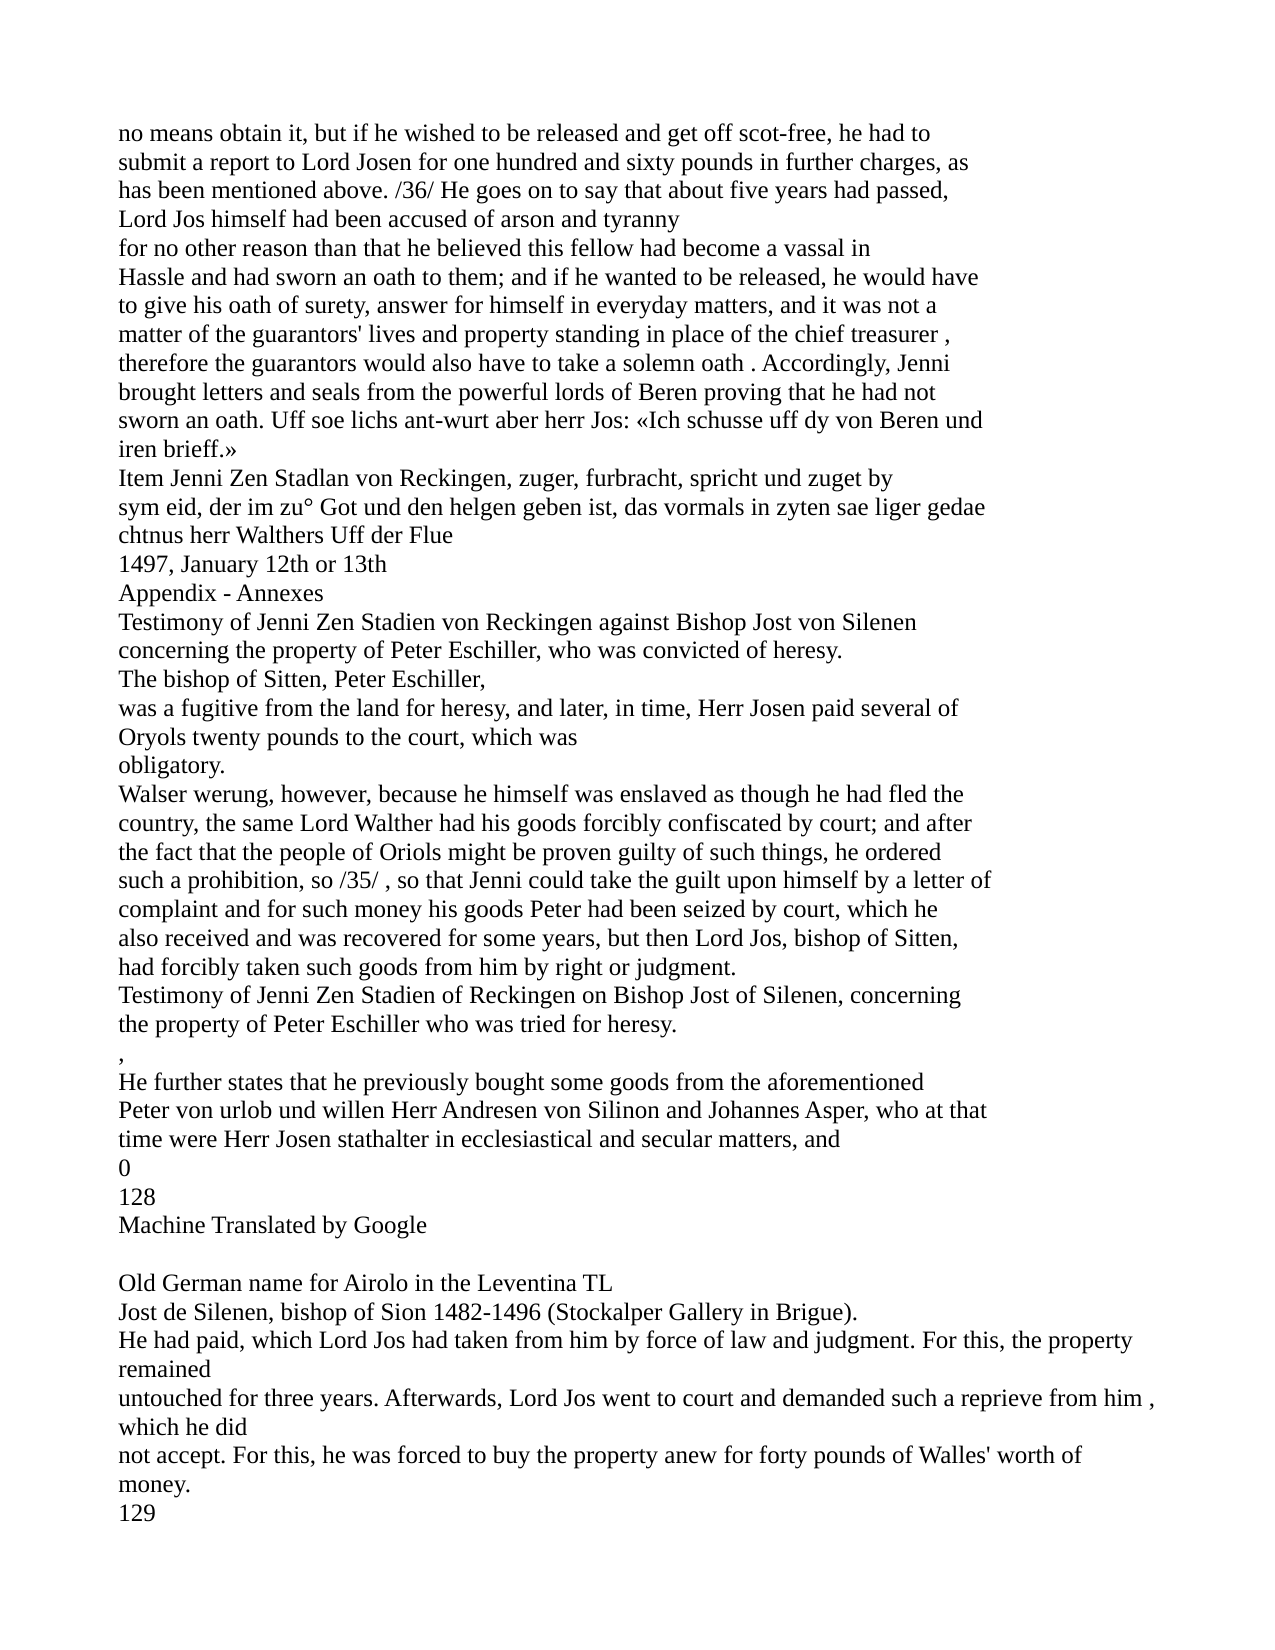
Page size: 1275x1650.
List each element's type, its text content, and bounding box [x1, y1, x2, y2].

text Item Jenni Zen Stadlan von Reckingen, zuger, furbracht, spricht und zuget by [118, 463, 1157, 492]
text Walser werung, however, because he himself was enslaved as though he had fled the [118, 779, 1157, 808]
text for no other reason than that he believed this fellow had become a vassal in [118, 233, 1157, 262]
text matter of the guarantors' lives and property standing in place of the chief treasurer , [118, 319, 1157, 348]
text Hassle and had sworn an oath to them; and if he wanted to be released, he would have [118, 262, 1157, 291]
text Appendix - Annexes [118, 578, 1157, 607]
text concerning the property of Peter Eschiller, who was convicted of heresy. [118, 636, 1157, 664]
text Testimony of Jenni Zen Stadien of Reckingen on Bishop Jost of Silenen, concerning [118, 981, 1157, 1009]
text untouched for three years. Afterwards, Lord Jos went to court and demanded such a reprieve from him , which he did [118, 1383, 1157, 1441]
text the fact that the people of Oriols might be proven guilty of such things, he ordered [118, 837, 1157, 866]
text He had paid, which Lord Jos had taken from him by force of law and judgment. For this, the property remained [118, 1326, 1157, 1383]
text sym eid, der im zu° Got und den helgen geben ist, das vormals in zyten sae liger gedae [118, 492, 1157, 521]
text 0 [118, 1153, 1157, 1182]
text had forcibly taken such goods from him by right or judgment. [118, 952, 1157, 981]
text 129 [118, 1498, 1157, 1527]
text was a fugitive from the land for heresy, and later, in time, Herr Josen paid several of [118, 693, 1157, 722]
text brought letters and seals from the powerful lords of Beren proving that he had not [118, 377, 1157, 406]
text complaint and for such money his goods Peter had been seized by court, which he [118, 894, 1157, 923]
text has been mentioned above. /36/ He goes on to say that about five years had passed, [118, 176, 1157, 204]
text also received and was recovered for some years, but then Lord Jos, bishop of Sitten, [118, 923, 1157, 952]
text , [118, 1038, 1157, 1067]
text iren brieff.» [118, 434, 1157, 463]
text Oryols twenty pounds to the court, which was [118, 722, 1157, 751]
text Peter von urlob und willen Herr Andresen von Silinon and Johannes Asper, who at that [118, 1096, 1157, 1124]
text Testimony of Jenni Zen Stadien von Reckingen against Bishop Jost von Silenen [118, 607, 1157, 636]
text no means obtain it, but if he wished to be released and get off scot-free, he had to [118, 118, 1157, 147]
text to give his oath of surety, answer for himself in everyday matters, and it was not a [118, 291, 1157, 319]
text 1497, January 12th or 13th [118, 549, 1157, 578]
text 128 [118, 1182, 1157, 1211]
text Jost de Silenen, bishop of Sion 1482-1496 (Stockalper Gallery in Brigue). [118, 1297, 1157, 1326]
text He further states that he previously bought some goods from the aforementioned [118, 1067, 1157, 1096]
text Old German name for Airolo in the Leventina TL [118, 1268, 1157, 1297]
text submit a report to Lord Josen for one hundred and sixty pounds in further charges, as [118, 147, 1157, 176]
text therefore the guarantors would also have to take a solemn oath . Accordingly, Jenni [118, 348, 1157, 377]
text chtnus herr Walthers Uff der Flue [118, 521, 1157, 549]
text country, the same Lord Walther had his goods forcibly confiscated by court; and after [118, 808, 1157, 837]
text Lord Jos himself had been accused of arson and tyranny [118, 204, 1157, 233]
text obligatory. [118, 751, 1157, 779]
text time were Herr Josen stathalter in ecclesiastical and secular matters, and [118, 1124, 1157, 1153]
text not accept. For this, he was forced to buy the property anew for forty pounds of Walles' worth of money. [118, 1441, 1157, 1498]
text Machine Translated by Google [118, 1211, 1157, 1239]
text such a prohibition, so /35/ , so that Jenni could take the guilt upon himself by a letter of [118, 866, 1157, 894]
text the property of Peter Eschiller who was tried for heresy. [118, 1009, 1157, 1038]
text sworn an oath. Uff soe lichs ant-wurt aber herr Jos: «Ich schusse uff dy von Beren und [118, 406, 1157, 434]
text The bishop of Sitten, Peter Eschiller, [118, 664, 1157, 693]
